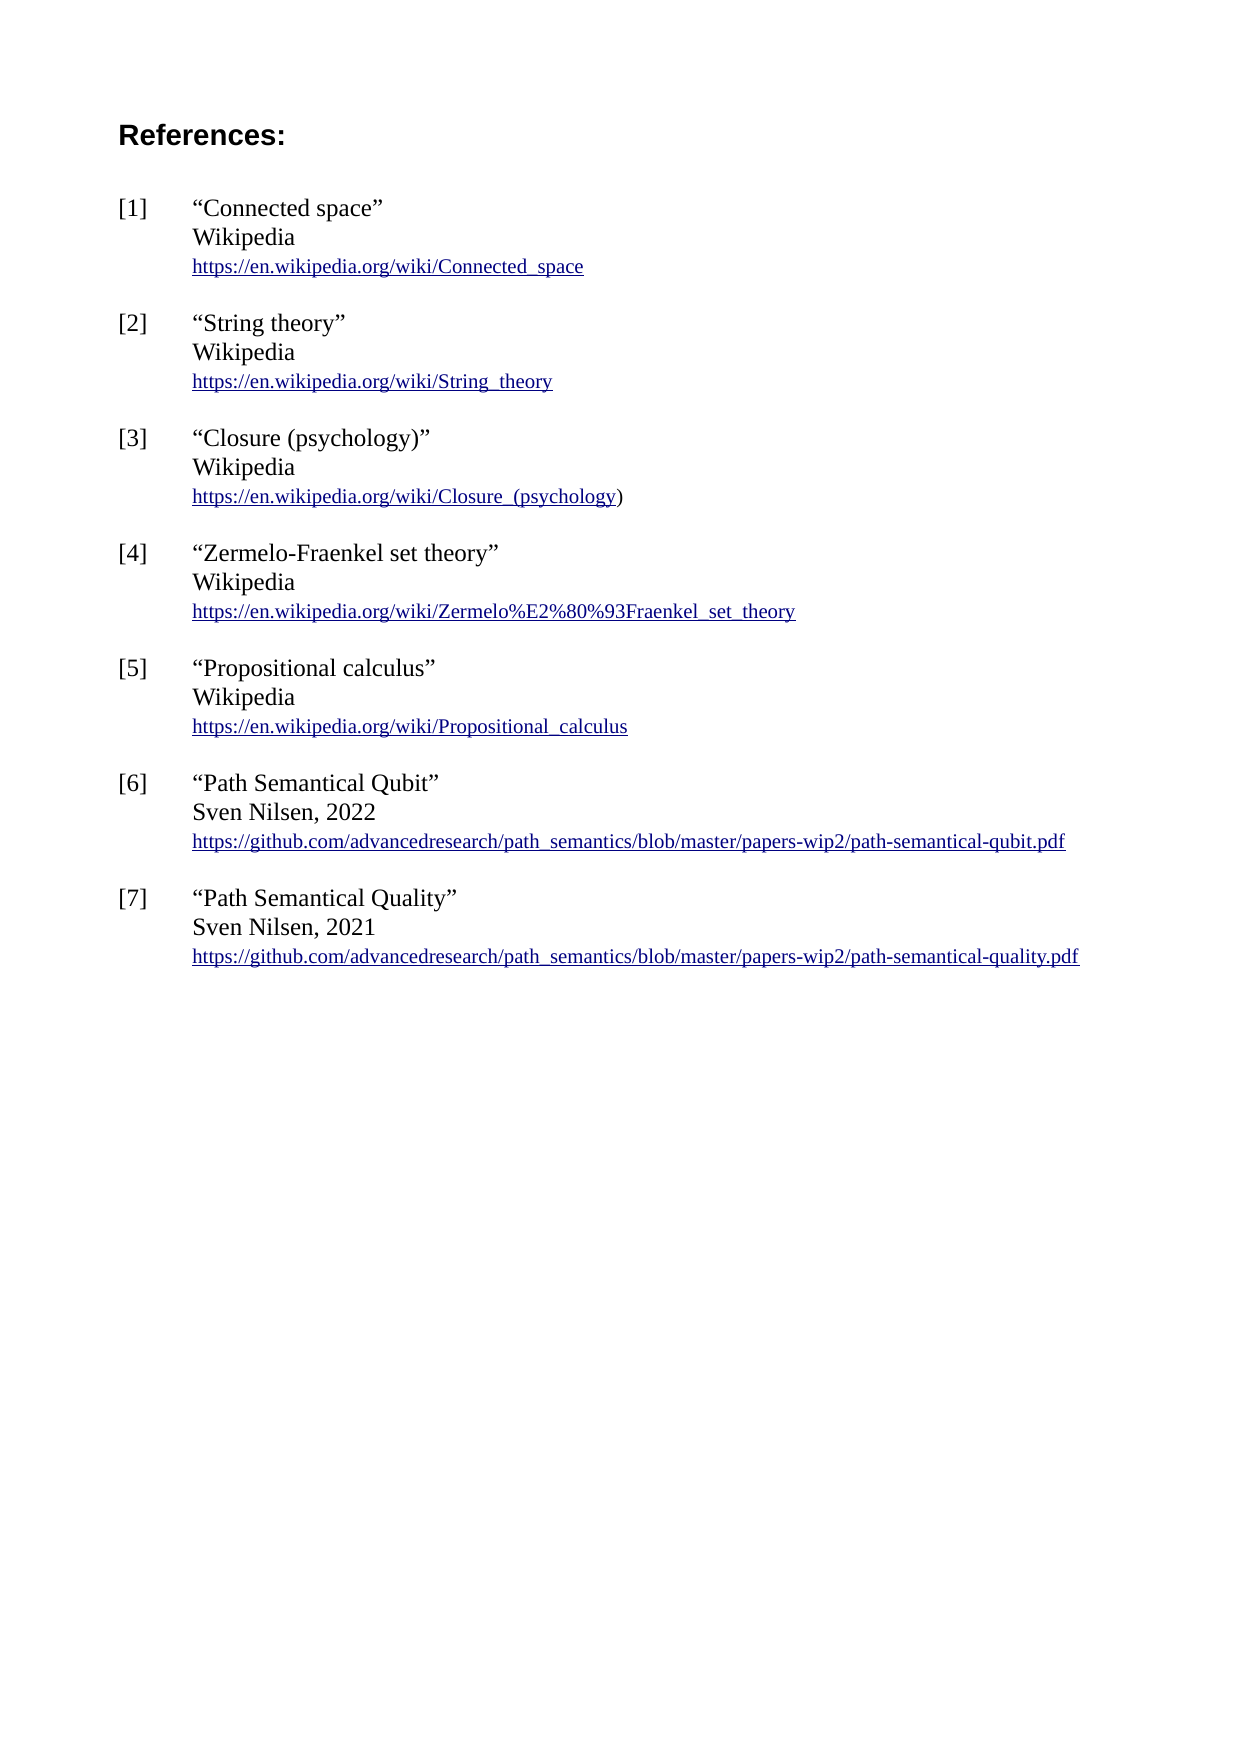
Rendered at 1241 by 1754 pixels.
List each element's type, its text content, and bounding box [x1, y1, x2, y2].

text https://en.wikipedia.org/wiki/Connected_space [118, 251, 1122, 279]
text https://en.wikipedia.org/wiki/Propositional_calculus [118, 711, 1122, 739]
text Wikipedia [118, 682, 1122, 711]
text [7] “Path Semantical Quality” [118, 883, 1122, 912]
text [5] “Propositional calculus” [118, 653, 1122, 682]
text https://en.wikipedia.org/wiki/Closure_(psychology) [118, 481, 1122, 509]
text [6] “Path Semantical Qubit” [118, 768, 1122, 797]
text Wikipedia [118, 337, 1122, 366]
text [2] “String theory” [118, 308, 1122, 337]
text https://en.wikipedia.org/wiki/Zermelo%E2%80%93Fraenkel_set_theory [118, 596, 1122, 624]
text https://en.wikipedia.org/wiki/String_theory [118, 366, 1122, 394]
text [3] “Closure (psychology)” [118, 423, 1122, 452]
text Wikipedia [118, 222, 1122, 251]
text Wikipedia [118, 567, 1122, 596]
text https://github.com/advancedresearch/path_semantics/blob/master/papers-wip2/path-semantical-quality.pdf [118, 941, 1122, 969]
text [1] “Connected space” [118, 193, 1122, 222]
text Sven Nilsen, 2022 [118, 797, 1122, 826]
text [4] “Zermelo-Fraenkel set theory” [118, 538, 1122, 567]
text Sven Nilsen, 2021 [118, 912, 1122, 941]
text Wikipedia [118, 452, 1122, 481]
subtitle References: [118, 118, 1122, 152]
text https://github.com/advancedresearch/path_semantics/blob/master/papers-wip2/path-semantical-qubit.pdf [118, 826, 1122, 854]
